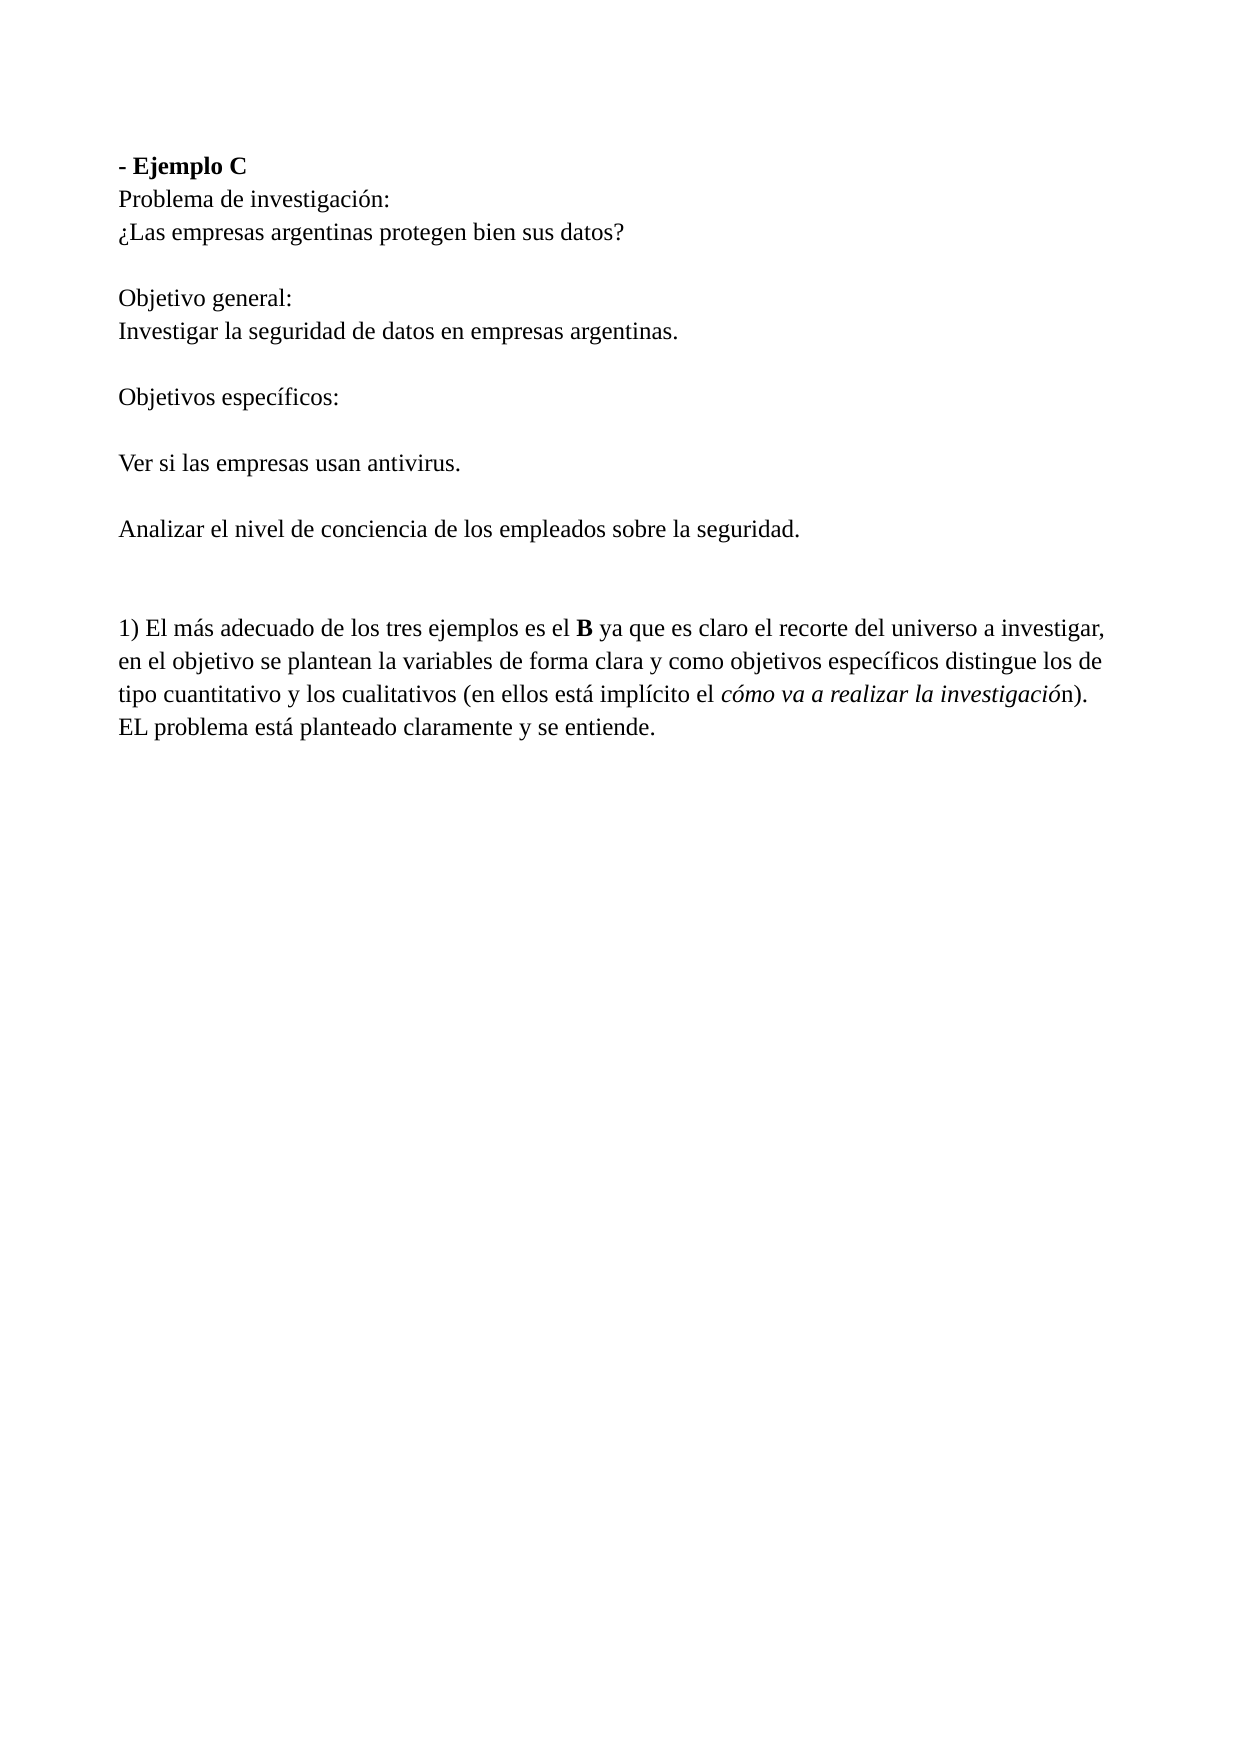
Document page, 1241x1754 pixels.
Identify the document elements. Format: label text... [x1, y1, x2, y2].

text - Ejemplo C Problema de investigación: ¿Las empresas argentinas protegen bien sus datos? Objetivo general: Investigar la seguridad de datos en empresas argentinas. Objetivos específicos: Ver si las empresas usan antivirus. Analizar el nivel de conciencia de los empleados sobre la seguridad. [118, 118, 1122, 543]
text 1) El más adecuado de los tres ejemplos es el B ya que es claro el recorte del universo a investigar, en el objetivo se plantean la variables de forma clara y como objetivos específicos distingue los de tipo cuantitativo y los cualitativos (en ellos está implícito el cómo va a realizar la investigación). EL problema está planteado claramente y se entiende. [118, 613, 1122, 741]
